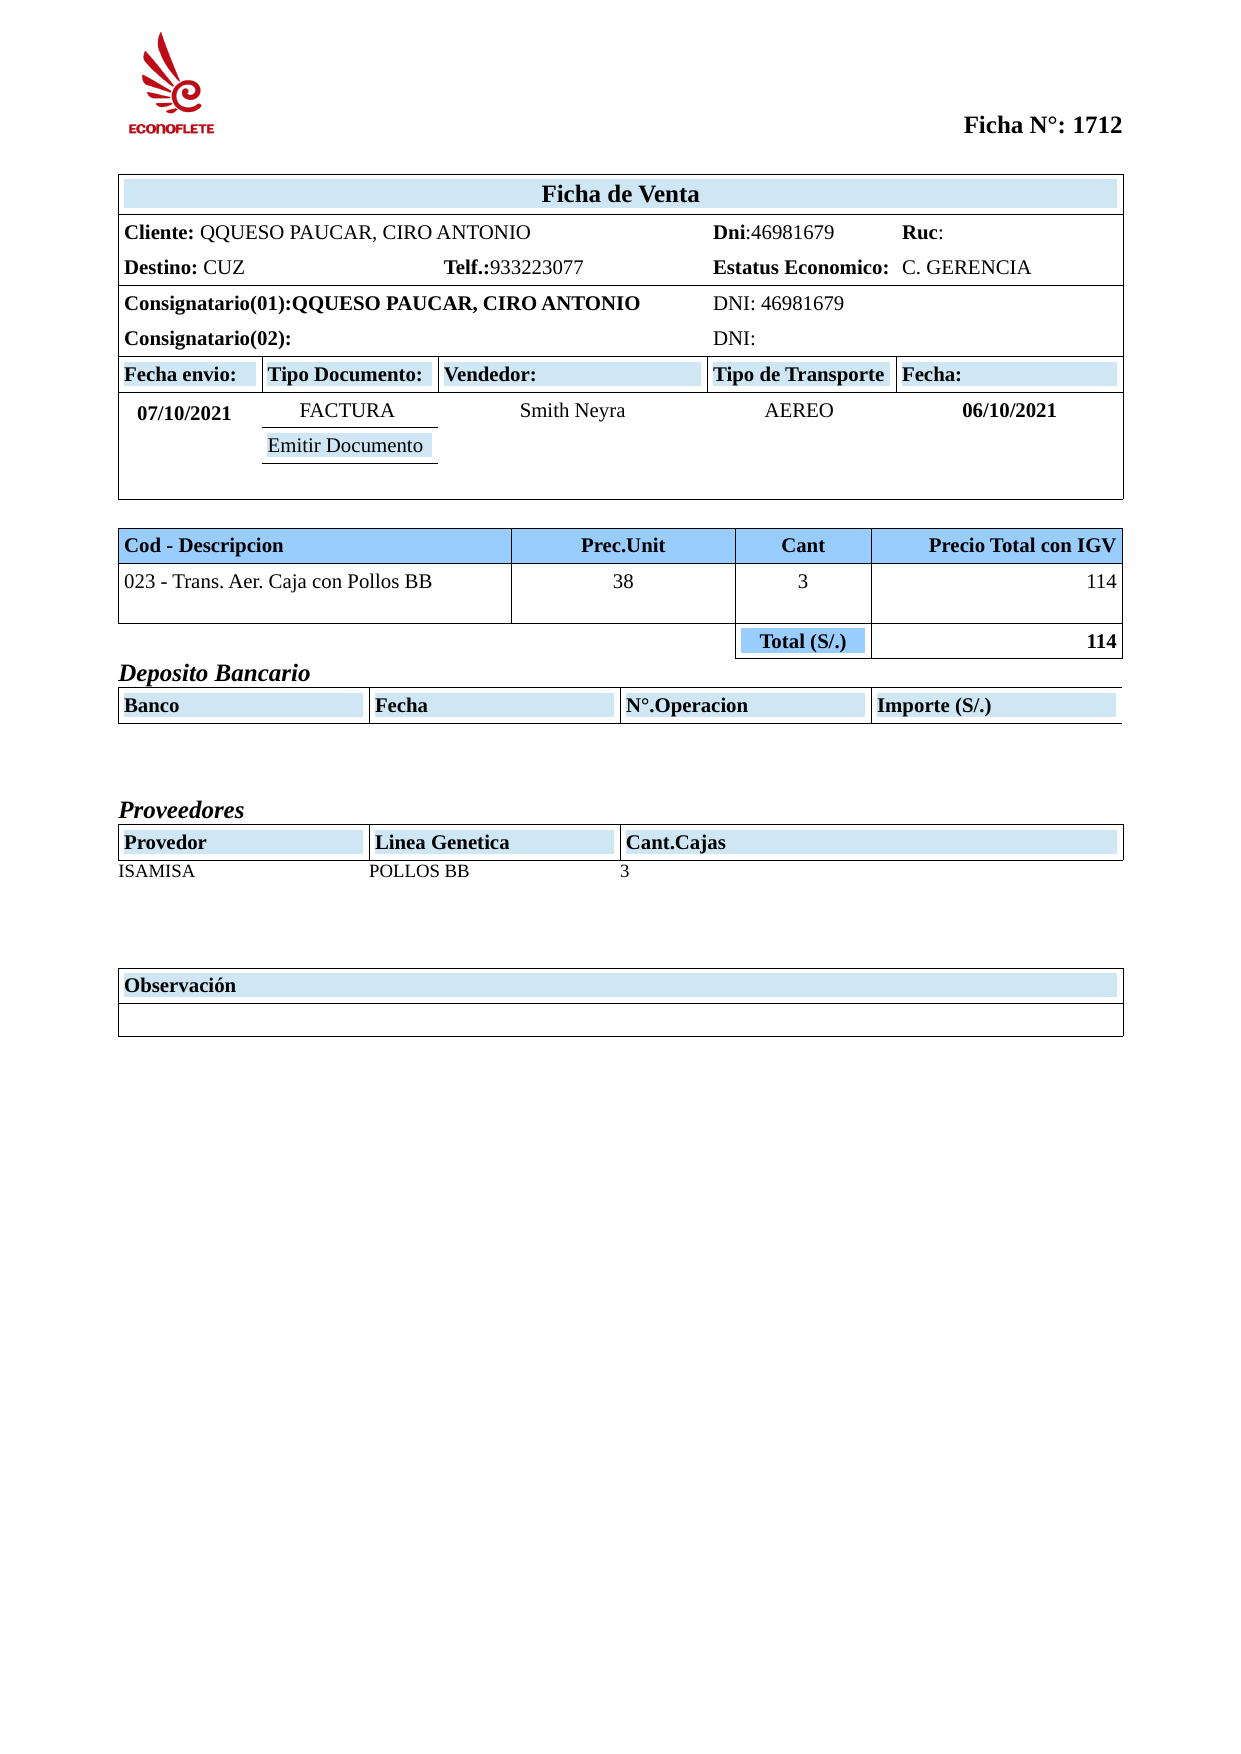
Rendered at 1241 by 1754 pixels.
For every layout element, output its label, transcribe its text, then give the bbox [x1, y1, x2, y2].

table_cell 023 - Trans. Aer. Caja con Pollos BB [119, 564, 511, 623]
table_header Linea Genetica [370, 825, 620, 859]
table_cell [620, 747, 871, 771]
table_header Observación [119, 969, 1123, 1003]
table_cell [620, 946, 1123, 967]
table_cell POLLOS BB [369, 861, 620, 881]
table_cell [620, 771, 871, 795]
table_cell Total (S/.) [736, 624, 871, 658]
table_cell [369, 881, 620, 903]
table_header Ficha de Venta [119, 175, 1123, 214]
table_cell 06/10/2021 [896, 393, 1123, 498]
table_cell [118, 624, 511, 658]
table_cell [118, 881, 369, 903]
table_cell [871, 771, 1122, 795]
table_header Prec.Unit [512, 529, 735, 563]
table_cell [369, 924, 620, 946]
table_cell Destino: CUZ [119, 249, 438, 285]
table_cell Smith Neyra [438, 393, 707, 498]
table_cell [871, 724, 1122, 747]
table_header Cant.Cajas [621, 825, 1123, 859]
table_cell 114 [872, 564, 1122, 623]
table_cell Consignatario(02): [119, 321, 707, 356]
table_cell [871, 747, 1122, 771]
text Deposito Bancario [118, 658, 1122, 687]
table_cell [369, 771, 620, 795]
table_cell [262, 464, 438, 498]
table_cell [369, 724, 620, 747]
table_header Fecha [370, 688, 620, 723]
table_cell ISAMISA [118, 861, 369, 881]
table_cell 38 [512, 564, 735, 623]
table_cell Fecha: [897, 357, 1123, 392]
table_header N°.Operacion [621, 688, 871, 723]
table_cell [119, 1004, 1123, 1036]
table_cell 3 [736, 564, 871, 623]
table_cell 07/10/2021 [119, 393, 262, 498]
table_cell AEREO [707, 393, 896, 498]
table_cell [620, 903, 1123, 924]
table_cell [118, 924, 369, 946]
table_cell [620, 724, 871, 747]
table_cell Dni:46981679 [707, 215, 896, 249]
table_cell FACTURA [262, 393, 438, 427]
table_header Cod - Descripcion [119, 529, 511, 563]
table_header Precio Total con IGV [872, 529, 1122, 563]
table_cell [369, 903, 620, 924]
table_header Banco [119, 688, 369, 723]
table_cell 114 [872, 624, 1122, 658]
table_cell DNI: 46981679 [707, 286, 1123, 321]
table_cell C. GERENCIA [896, 249, 1123, 285]
table_cell Tipo Documento: [263, 357, 438, 392]
table_cell DNI: [707, 321, 1123, 356]
table_cell Ruc: [896, 215, 1123, 249]
table_cell [118, 747, 369, 771]
table_header Importe (S/.) [872, 688, 1122, 723]
table_cell Telf.:933223077 [438, 249, 707, 285]
table_cell Vendedor: [439, 357, 707, 392]
table_cell Consignatario(01):QQUESO PAUCAR, CIRO ANTONIO [119, 286, 707, 321]
table_cell [118, 724, 369, 747]
table_cell [620, 924, 1123, 946]
table_cell Fecha envio: [119, 357, 262, 392]
table_cell [118, 946, 369, 967]
picture [118, 31, 225, 134]
table_header Provedor [119, 825, 369, 859]
table_cell [511, 624, 735, 658]
table_cell Tipo de Transporte [708, 357, 896, 392]
table_cell [369, 946, 620, 967]
table_cell [118, 903, 369, 924]
text Proveedores [118, 795, 1122, 824]
table_cell 3 [620, 861, 1123, 881]
table_cell [118, 771, 369, 795]
table_cell Estatus Economico: [707, 249, 896, 285]
table_cell Cliente: QQUESO PAUCAR, CIRO ANTONIO [119, 215, 707, 249]
table_cell Emitir Documento [262, 428, 438, 463]
table_header Cant [736, 529, 871, 563]
table_cell [620, 881, 1123, 903]
table_cell [369, 747, 620, 771]
